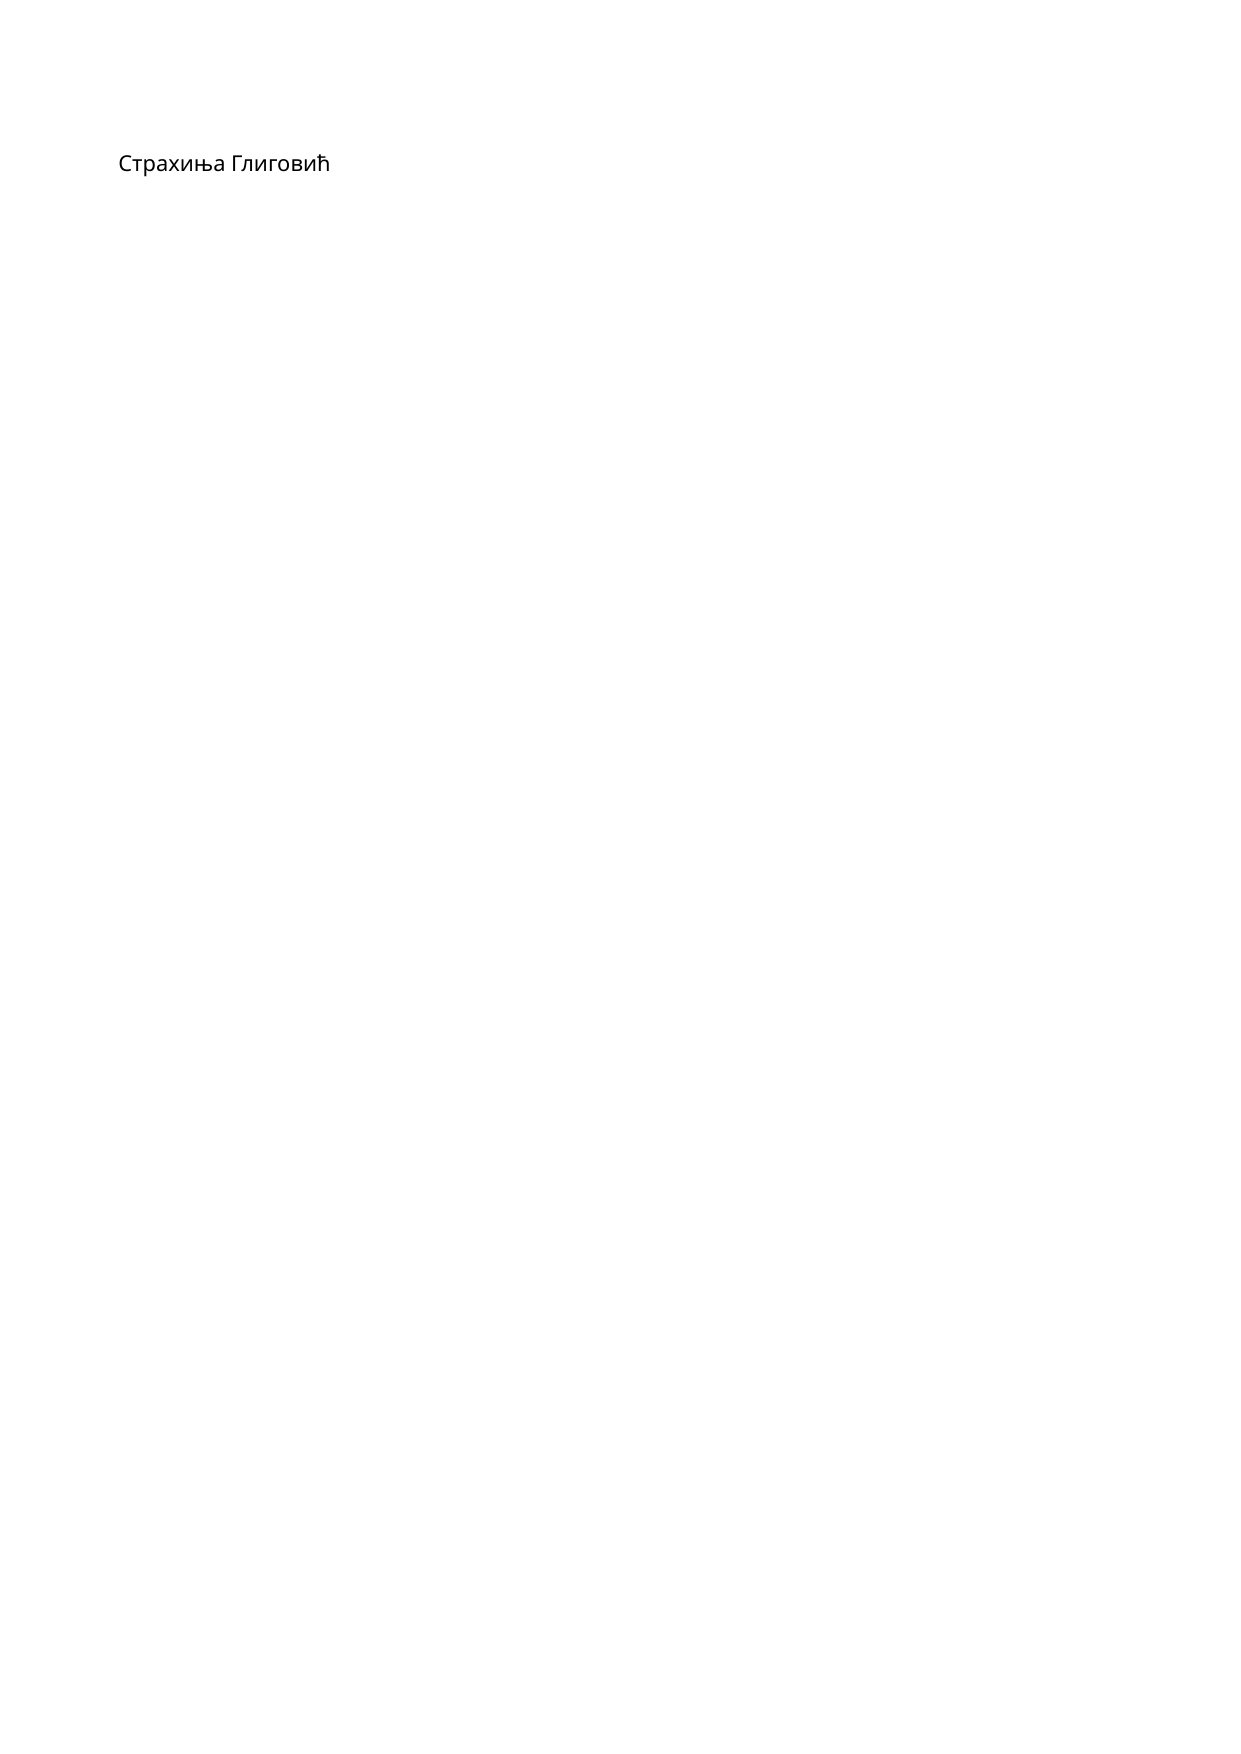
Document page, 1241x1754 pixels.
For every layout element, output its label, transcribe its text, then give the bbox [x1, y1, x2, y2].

text Страхиња Глиговић [118, 148, 1122, 178]
